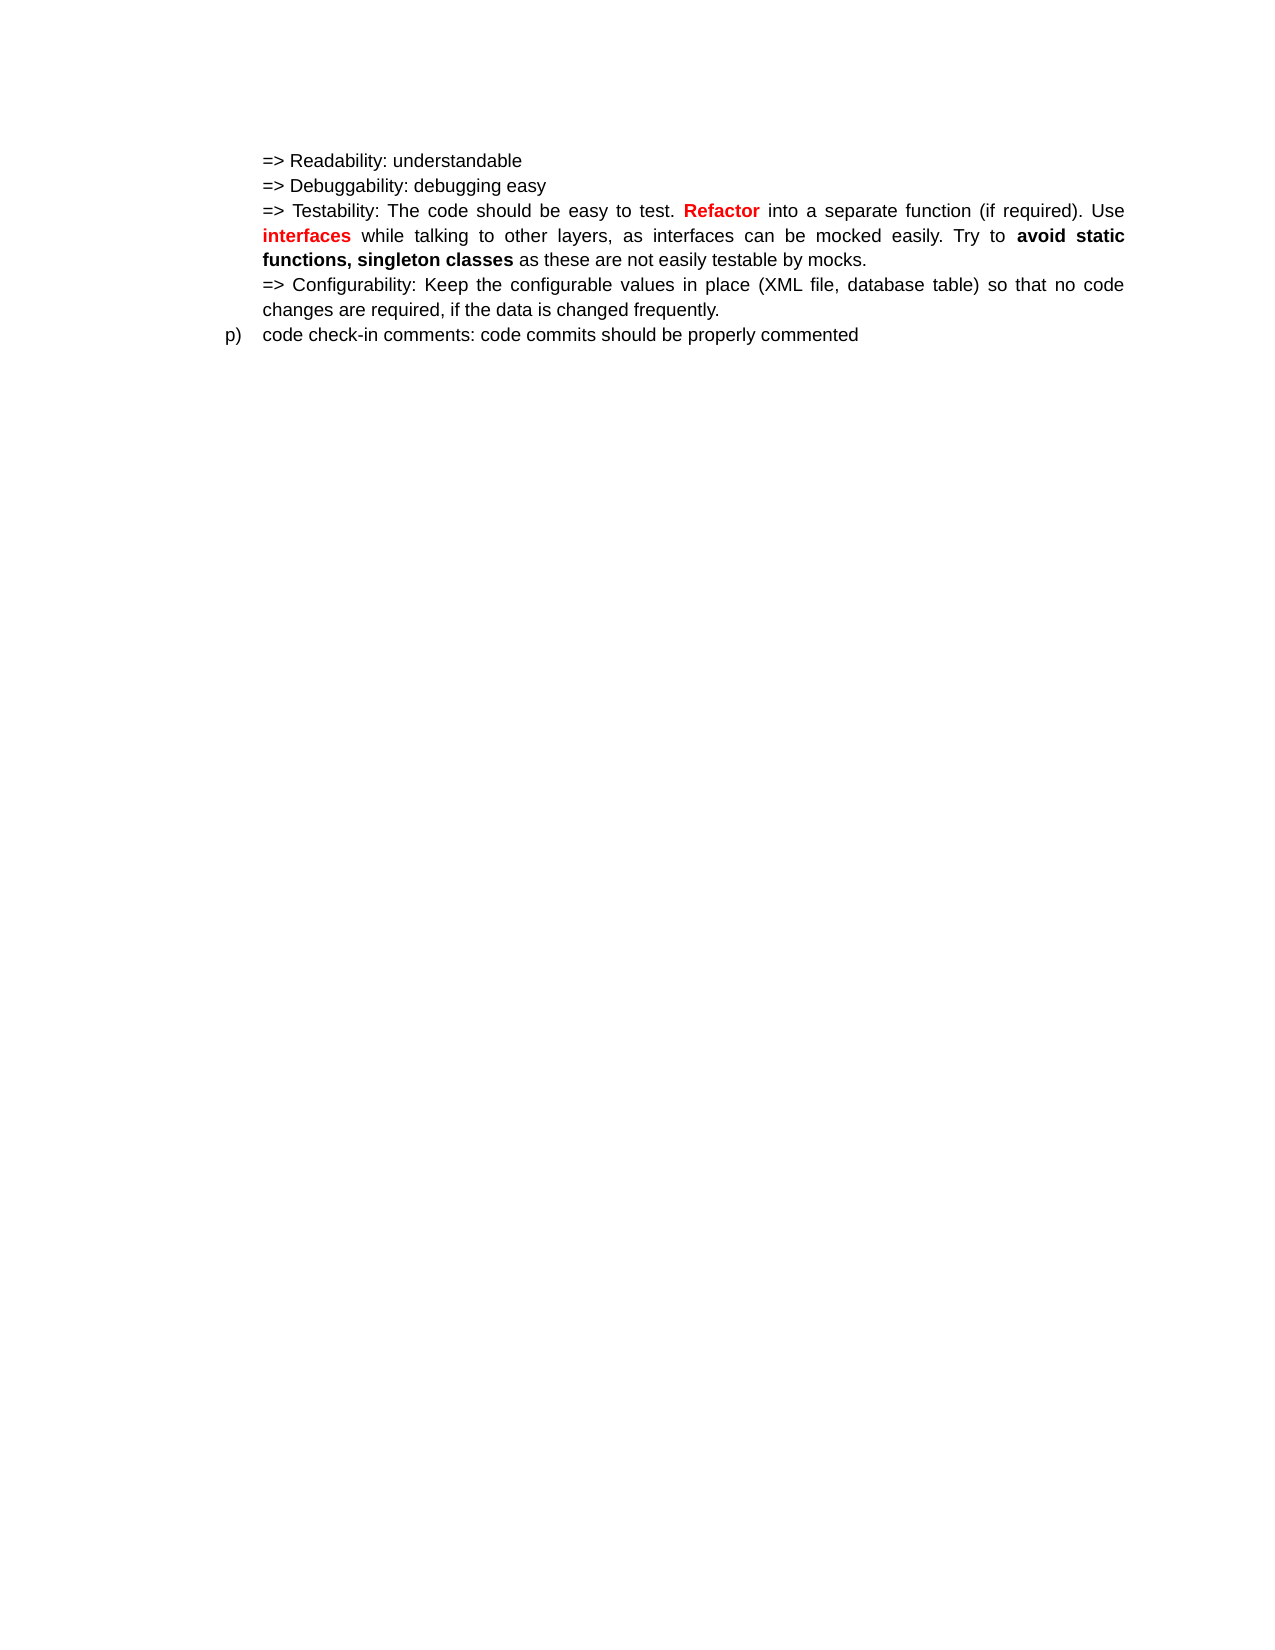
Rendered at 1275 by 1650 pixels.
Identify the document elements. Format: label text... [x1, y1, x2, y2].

list => Testability: The code should be easy to test. Refactor into a separate function (if required). Use interfaces while talking to other layers, as interfaces can be mocked easily. Try to avoid static functions, singleton classes as these are not easily testable by mocks. [225, 199, 1125, 271]
list => Readability: understandable [225, 150, 1125, 172]
list code check-in comments: code commits should be properly commented [225, 323, 1125, 345]
list => Configurability: Keep the configurable values in place (XML file, database table) so that no code changes are required, if the data is changed frequently. [225, 274, 1125, 320]
list => Debuggability: debugging easy [225, 175, 1125, 196]
